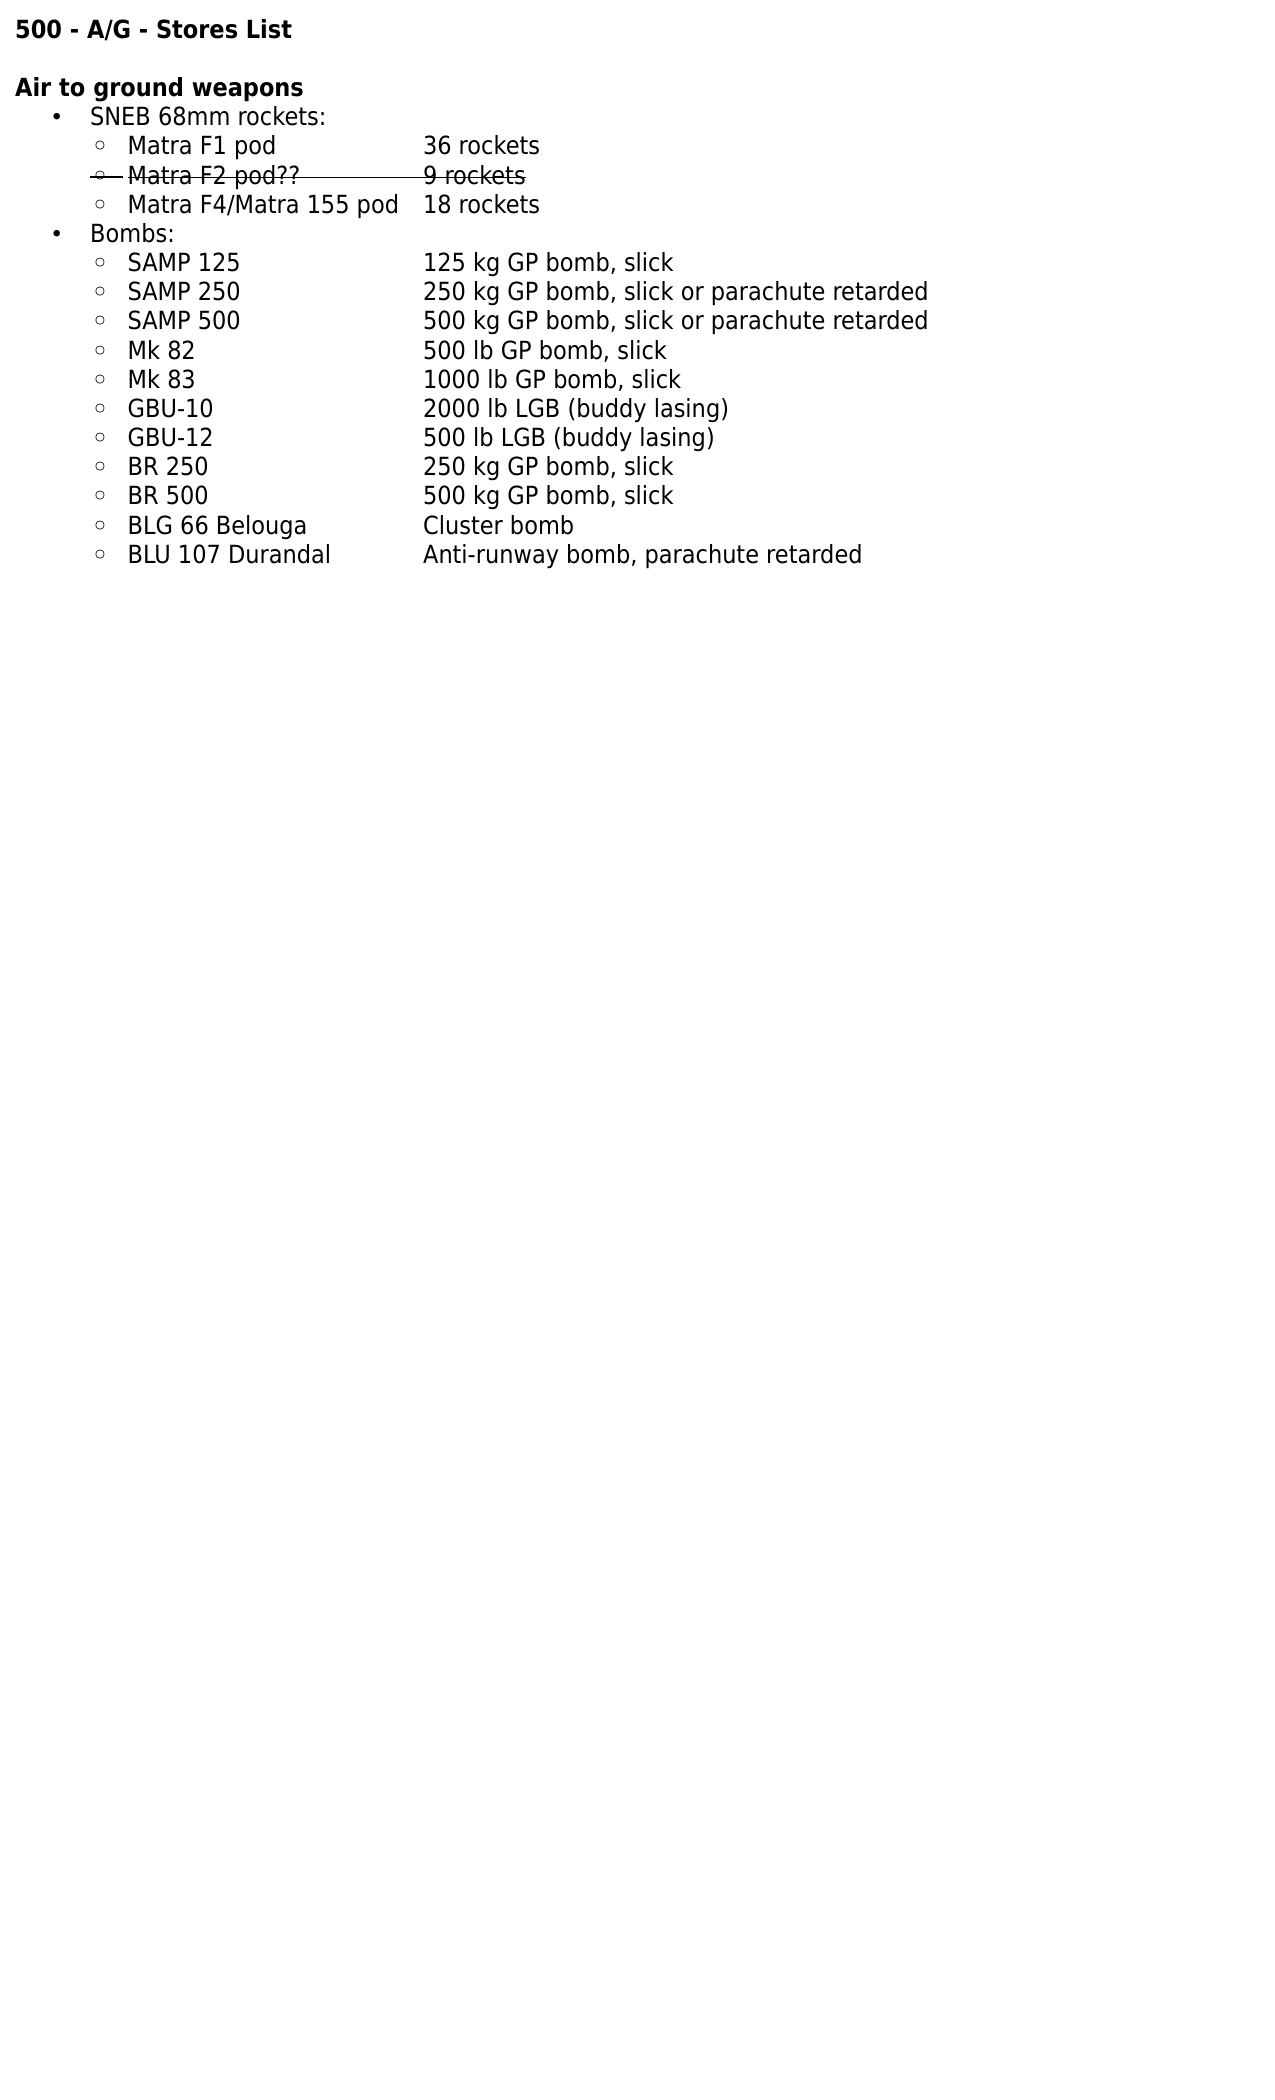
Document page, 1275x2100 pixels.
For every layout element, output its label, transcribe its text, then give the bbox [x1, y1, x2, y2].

list BR 500 500 kg GP bomb, slick [90, 482, 1260, 511]
list Matra F1 pod 36 rockets [90, 132, 1260, 161]
list Mk 82 500 lb GP bomb, slick [90, 336, 1260, 365]
list Mk 83 1000 lb GP bomb, slick [90, 365, 1260, 394]
list Matra F4/Matra 155 pod 18 rockets [90, 190, 1260, 219]
text Air to ground weapons [15, 73, 1260, 102]
list SAMP 500 500 kg GP bomb, slick or parachute retarded [90, 307, 1260, 336]
list SNEB 68mm rockets: [52, 102, 1260, 132]
list SAMP 250 250 kg GP bomb, slick or parachute retarded [90, 277, 1260, 307]
list BLU 107 Durandal Anti-runway bomb, parachute retarded [90, 540, 1260, 569]
list GBU-12 500 lb LGB (buddy lasing) [90, 423, 1260, 452]
list Matra F2 pod?? 9 rockets [90, 161, 1260, 190]
list GBU-10 2000 lb LGB (buddy lasing) [90, 394, 1260, 423]
text 500 - A/G - Stores List [15, 15, 1260, 44]
list BR 250 250 kg GP bomb, slick [90, 452, 1260, 482]
list SAMP 125 125 kg GP bomb, slick [90, 248, 1260, 277]
list BLG 66 Belouga Cluster bomb [90, 511, 1260, 540]
list Bombs: [52, 219, 1260, 248]
